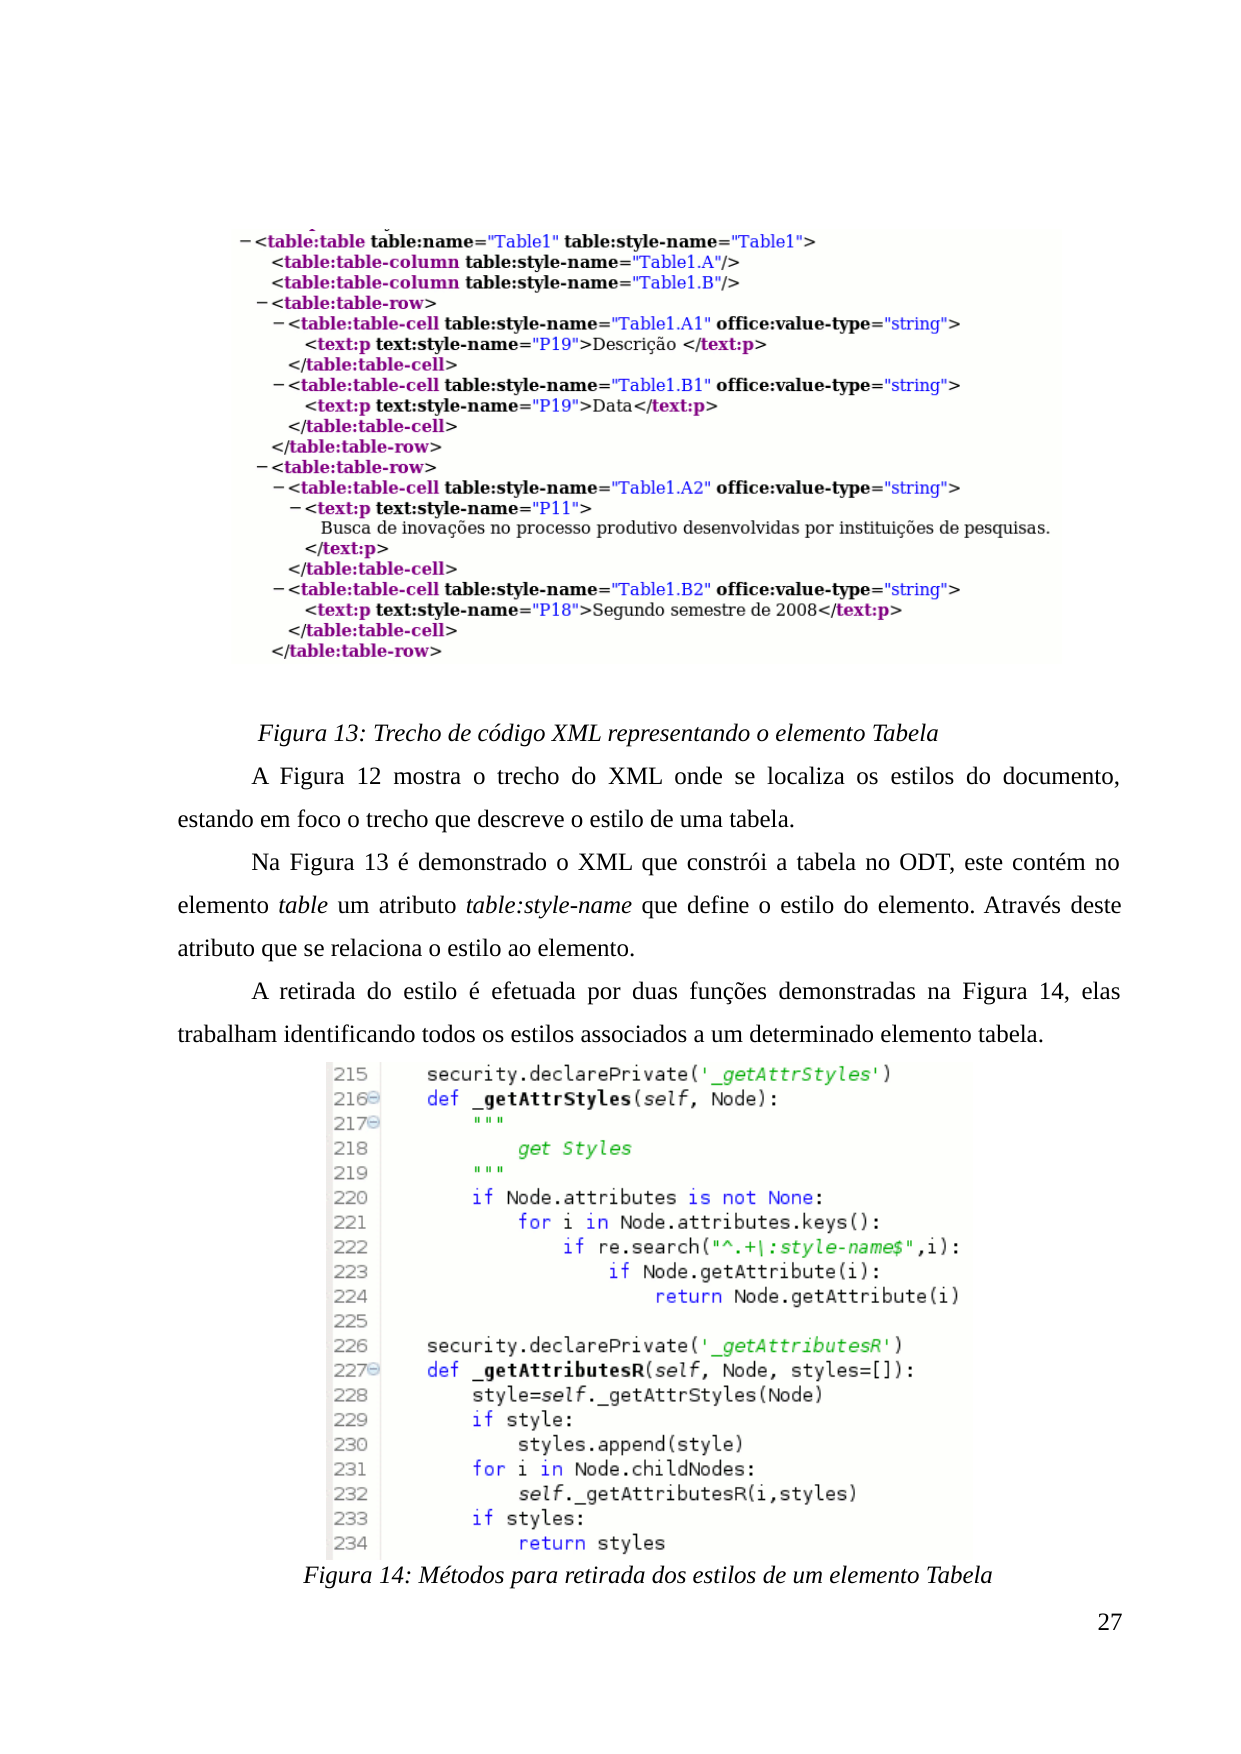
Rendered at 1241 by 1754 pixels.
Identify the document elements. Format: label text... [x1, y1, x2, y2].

text Na Figura 13 é demonstrado o XML que constrói a tabela no ODT, este contém no elemento table um atributo table:style-name que define o estilo do elemento. Através deste atributo que se relaciona o estilo ao elemento. [177, 847, 1122, 962]
text Figura 14: Métodos para retirada dos estilos de um elemento Tabela [303, 1075, 996, 1589]
text Figura 13: Trecho de código XML representando o elemento Tabela [258, 718, 1072, 746]
text A Figura 12 mostra o trecho do XML onde se localiza os estilos do documento, estando em foco o trecho que descreve o estilo de uma tabela. [177, 220, 1122, 833]
picture [326, 1062, 973, 1560]
text A retirada do estilo é efetuada por duas funções demonstradas na Figura 14, elas trabalham identificando todos os estilos associados a um determinado elemento tabela. [177, 976, 1122, 1048]
picture [231, 229, 1062, 664]
